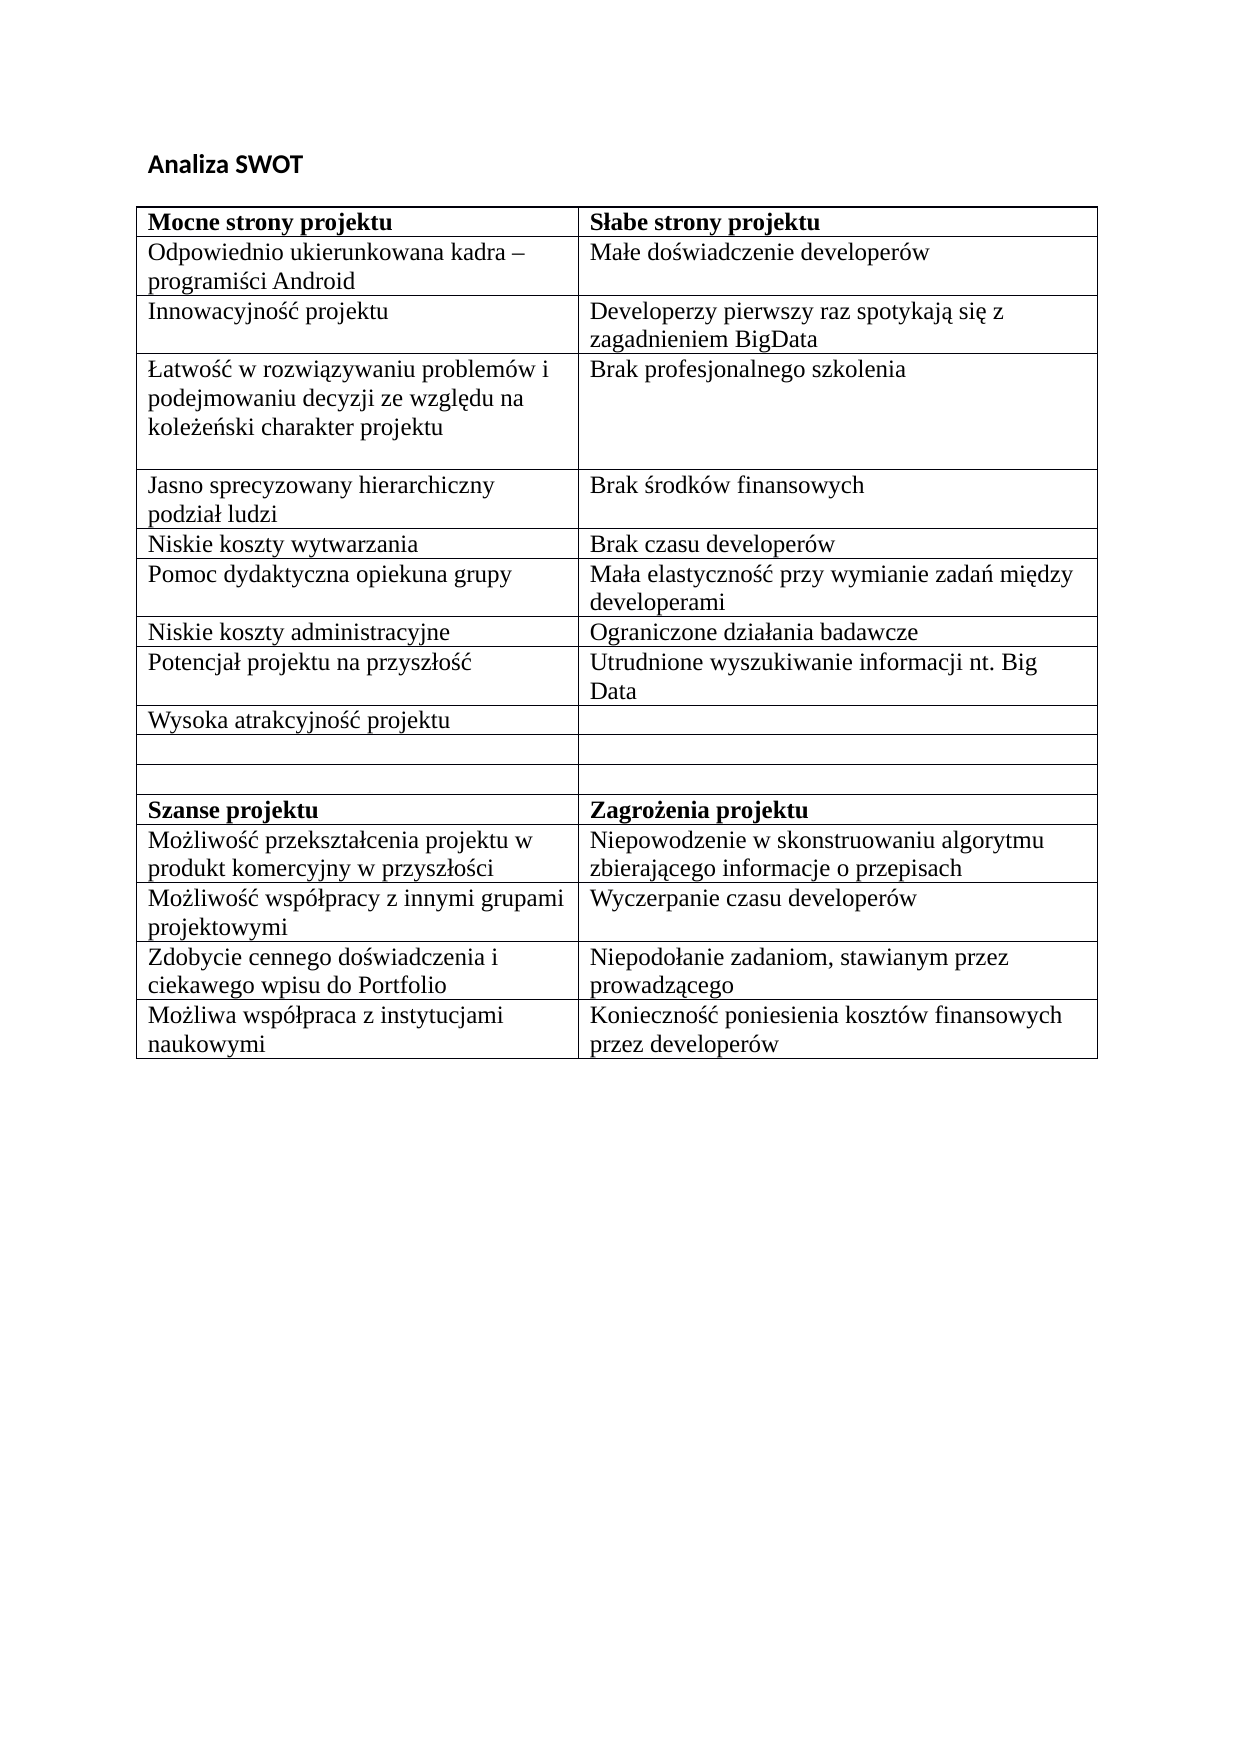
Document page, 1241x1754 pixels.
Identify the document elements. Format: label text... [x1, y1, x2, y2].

table_cell Małe doświadczenie developerów [579, 237, 1097, 295]
table_cell Łatwość w rozwiązywaniu problemów i podejmowaniu decyzji ze względu na koleżeński charakter projektu [137, 354, 578, 469]
table_cell Wyczerpanie czasu developerów [579, 883, 1097, 941]
table_cell Niepowodzenie w skonstruowaniu algorytmu zbierającego informacje o przepisach [579, 825, 1097, 882]
text Analiza SWOT [148, 148, 1093, 181]
table_cell Niepodołanie zadaniom, stawianym przez prowadzącego [579, 942, 1097, 999]
table_cell [137, 765, 578, 794]
table_cell Niskie koszty administracyjne [137, 617, 578, 646]
table_cell Niskie koszty wytwarzania [137, 529, 578, 558]
table_header Słabe strony projektu [579, 208, 1097, 236]
table_cell Brak czasu developerów [579, 529, 1097, 558]
table_cell Potencjał projektu na przyszłość [137, 647, 578, 704]
table_cell Możliwość przekształcenia projektu w produkt komercyjny w przyszłości [137, 825, 578, 882]
table_cell Brak profesjonalnego szkolenia [579, 354, 1097, 469]
table_cell Mała elastyczność przy wymianie zadań między developerami [579, 559, 1097, 616]
table_cell Jasno sprecyzowany hierarchiczny podział ludzi [137, 470, 578, 528]
table_header Mocne strony projektu [137, 208, 578, 236]
table_cell Odpowiednio ukierunkowana kadra – programiści Android [137, 237, 578, 295]
table_cell Konieczność poniesienia kosztów finansowych przez developerów [579, 1000, 1097, 1058]
table_cell [137, 735, 578, 764]
table_cell Zagrożenia projektu [579, 795, 1097, 824]
table_cell Brak środków finansowych [579, 470, 1097, 528]
table_cell Developerzy pierwszy raz spotykają się z zagadnieniem BigData [579, 296, 1097, 353]
table_cell Ograniczone działania badawcze [579, 617, 1097, 646]
table_cell Szanse projektu [137, 795, 578, 824]
table_cell Utrudnione wyszukiwanie informacji nt. Big Data [579, 647, 1097, 704]
table_cell Możliwa współpraca z instytucjami naukowymi [137, 1000, 578, 1058]
table_cell Możliwość współpracy z innymi grupami projektowymi [137, 883, 578, 941]
table_cell [579, 706, 1097, 734]
table_cell [579, 735, 1097, 764]
table_cell Wysoka atrakcyjność projektu [137, 706, 578, 734]
table_cell [579, 765, 1097, 794]
table_cell Innowacyjność projektu [137, 296, 578, 353]
table_cell Pomoc dydaktyczna opiekuna grupy [137, 559, 578, 616]
table_cell Zdobycie cennego doświadczenia i ciekawego wpisu do Portfolio [137, 942, 578, 999]
